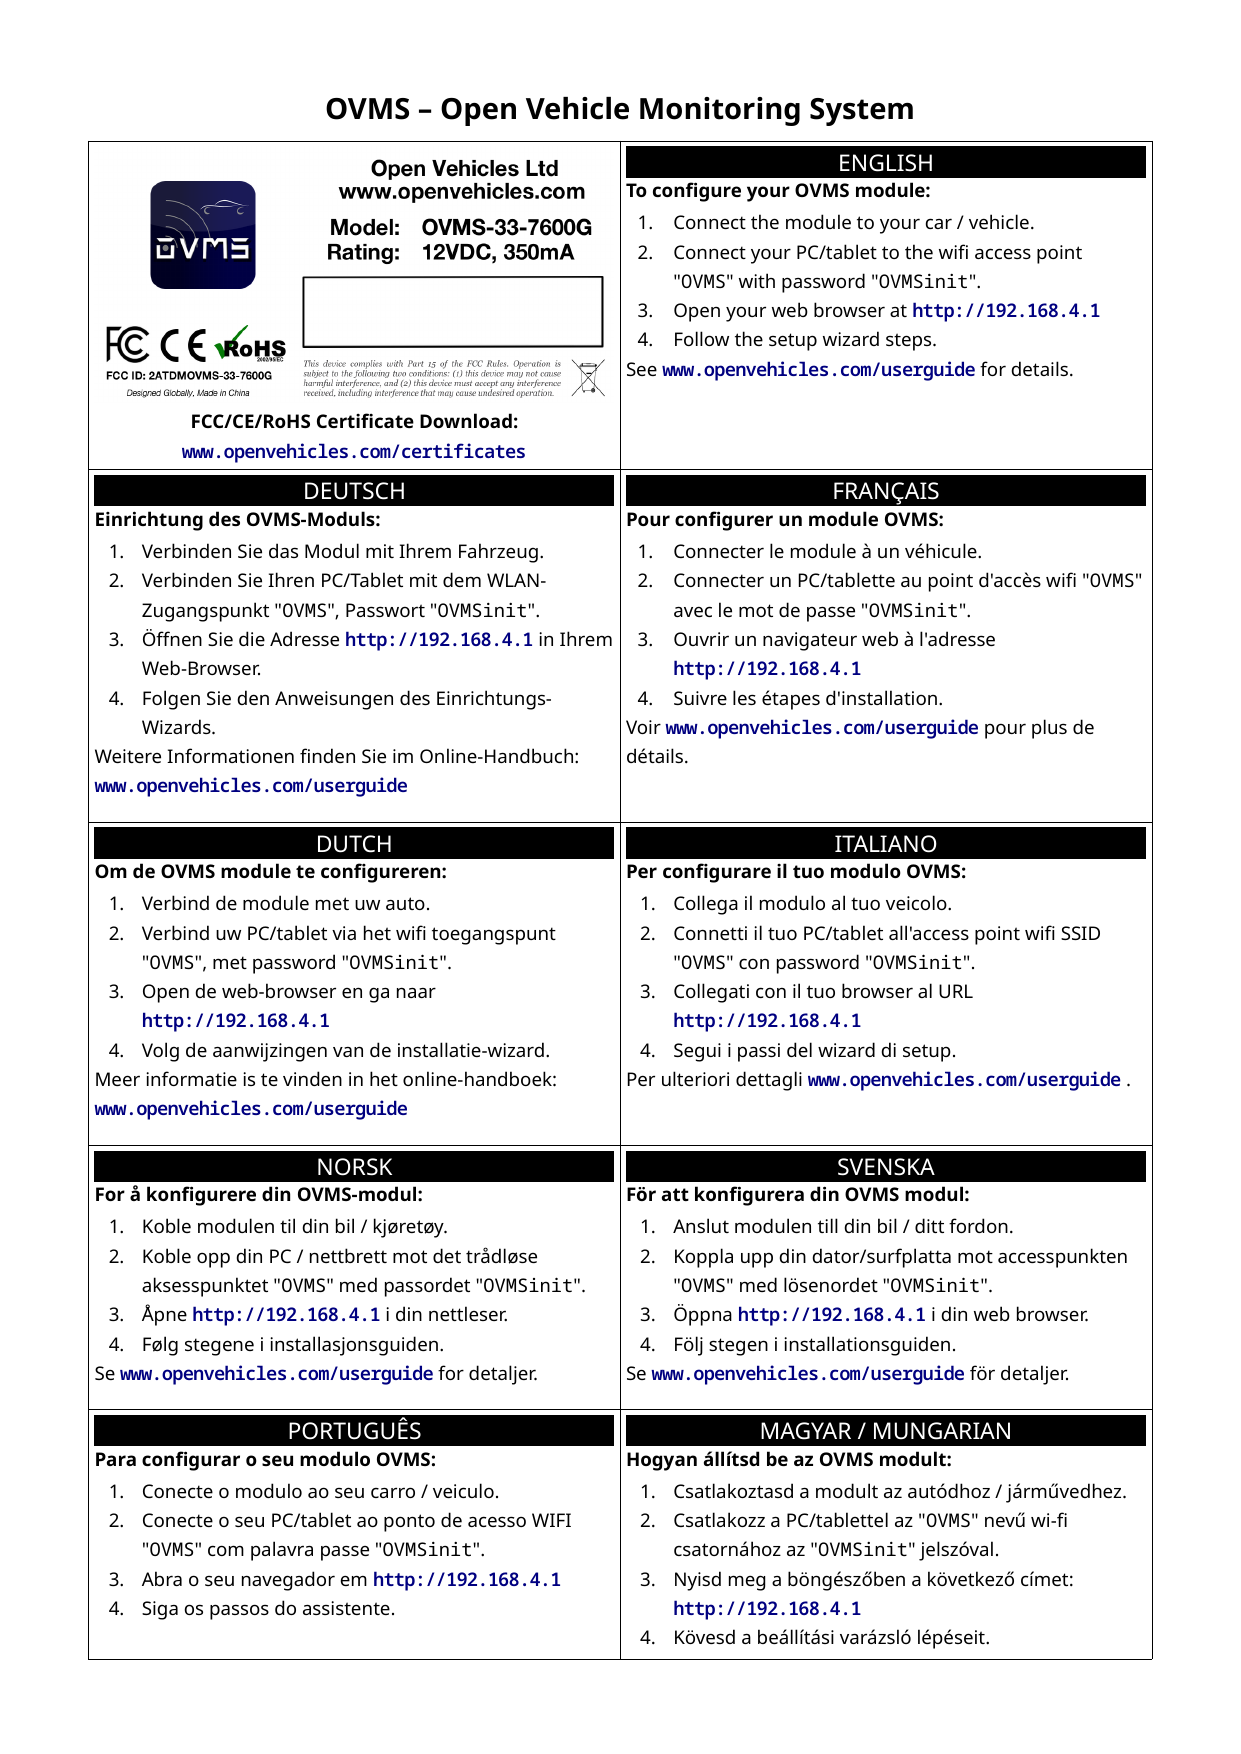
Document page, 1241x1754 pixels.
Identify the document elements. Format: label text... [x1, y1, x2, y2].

picture [94, 146, 615, 403]
table_cell Norsk For å konfigurere din OVMS-modul: Koble modulen til din bil / kjøretøy. Koble opp din PC / nettbrett mot det trådløse aksesspunktet "OVMS" med passordet "OVMSinit". Åpne http://192.168.4.1 i din nettleser. Følg stegene i installasjonsguiden. Se www.openvehicles.com/userguide for detaljer. [89, 1146, 620, 1409]
table_header English To configure your OVMS module: Connect the module to your car / vehicle. Connect your PC/tablet to the wifi access point "OVMS" with password "OVMSinit". Open your web browser at http://192.168.4.1 Follow the setup wizard steps. See www.openvehicles.com/userguide for details. [621, 142, 1152, 469]
table_cell Dutch Om de OVMS module te configureren: Verbind de module met uw auto. Verbind uw PC/tablet via het wifi toegangspunt "OVMS", met password "OVMSinit". Open de web-browser en ga naar http://192.168.4.1 Volg de aanwijzingen van de installatie-wizard. Meer informatie is te vinden in het online-handboek: www.openvehicles.com/userguide [89, 823, 620, 1145]
table_cell Svenska För att konfigurera din OVMS modul: Anslut modulen till din bil / ditt fordon. Koppla upp din dator/surfplatta mot accesspunkten "OVMS" med lösenordet "OVMSinit". Öppna http://192.168.4.1 i din web browser. Följ stegen i installationsguiden. Se www.openvehicles.com/userguide för detaljer. [621, 1146, 1152, 1409]
title OVMS – Open Vehicle Monitoring System [88, 88, 1152, 128]
table_cell français Pour configurer un module OVMS: Connecter le module à un véhicule. Connecter un PC/tablette au point d'accès wifi "OVMS" avec le mot de passe "OVMSinit". Ouvrir un navigateur web à l'adresse http://192.168.4.1 Suivre les étapes d'installation. Voir www.openvehicles.com/userguide pour plus de détails. [621, 470, 1152, 822]
table_cell Português Para configurar o seu modulo OVMS: Conecte o modulo ao seu carro / veiculo. Conecte o seu PC/tablet ao ponto de acesso WIFI "OVMS" com palavra passe "OVMSinit". Abra o seu navegador em http://192.168.4.1 Siga os passos do assistente. [89, 1410, 620, 1659]
table_header FCC/CE/RoHS Certificate Download: www.openvehicles.com/certificates [89, 142, 620, 469]
table_cell Magyar / Mungarian Hogyan állítsd be az OVMS modult: Csatlakoztasd a modult az autódhoz / járművedhez. Csatlakozz a PC/tablettel az "OVMS" nevű wi-fi csatornához az "OVMSinit" jelszóval. Nyisd meg a böngészőben a következő címet: http://192.168.4.1 Kövesd a beállítási varázsló lépéseit. [621, 1410, 1152, 1659]
table_cell Deutsch Einrichtung des OVMS-Moduls: Verbinden Sie das Modul mit Ihrem Fahrzeug. Verbinden Sie Ihren PC/Tablet mit dem WLAN-Zugangspunkt "OVMS", Passwort "OVMSinit". Öffnen Sie die Adresse http://192.168.4.1 in Ihrem Web-Browser. Folgen Sie den Anweisungen des Einrichtungs-Wizards. Weitere Informationen finden Sie im Online-Handbuch: www.openvehicles.com/userguide [89, 470, 620, 822]
table_cell Italiano Per configurare il tuo modulo OVMS: Collega il modulo al tuo veicolo. Connetti il tuo PC/tablet all'access point wifi SSID "OVMS" con password "OVMSinit". Collegati con il tuo browser al URL http://192.168.4.1 Segui i passi del wizard di setup. Per ulteriori dettagli www.openvehicles.com/userguide . [621, 823, 1152, 1145]
